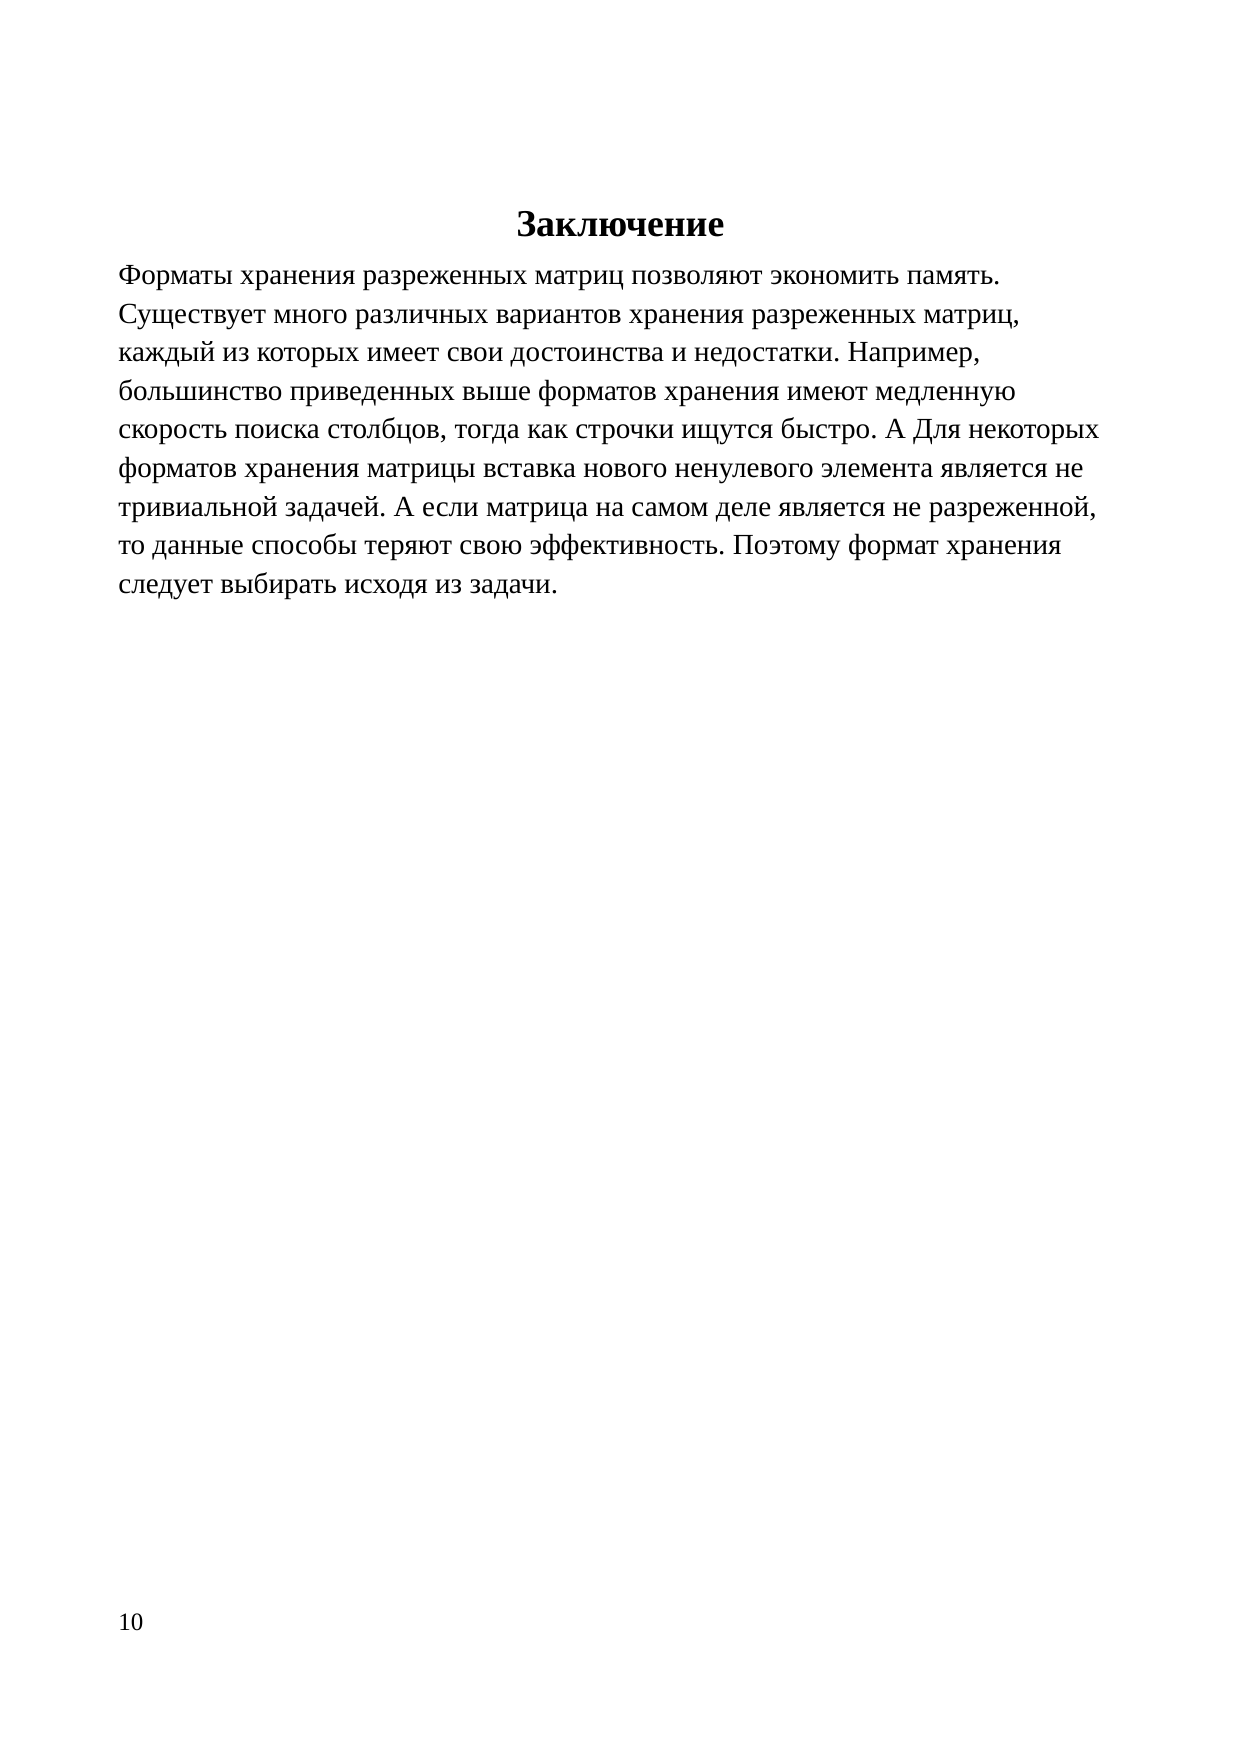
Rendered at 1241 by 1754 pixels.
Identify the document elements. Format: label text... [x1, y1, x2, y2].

subtitle Заключение [118, 201, 1122, 245]
text Форматы хранения разреженных матриц позволяют экономить память. Существует много различных вариантов хранения разреженных матриц, каждый из которых имеет свои достоинства и недостатки. Например, большинство приведенных выше форматов хранения имеют медленную скорость поиска столбцов, тогда как строчки ищутся быстро. А Для некоторых форматов хранения матрицы вставка нового ненулевого элемента является не тривиальной задачей. А если матрица на самом деле является не разреженной, то данные способы теряют свою эффективность. Поэтому формат хранения следует выбирать исходя из задачи. [118, 257, 1122, 599]
